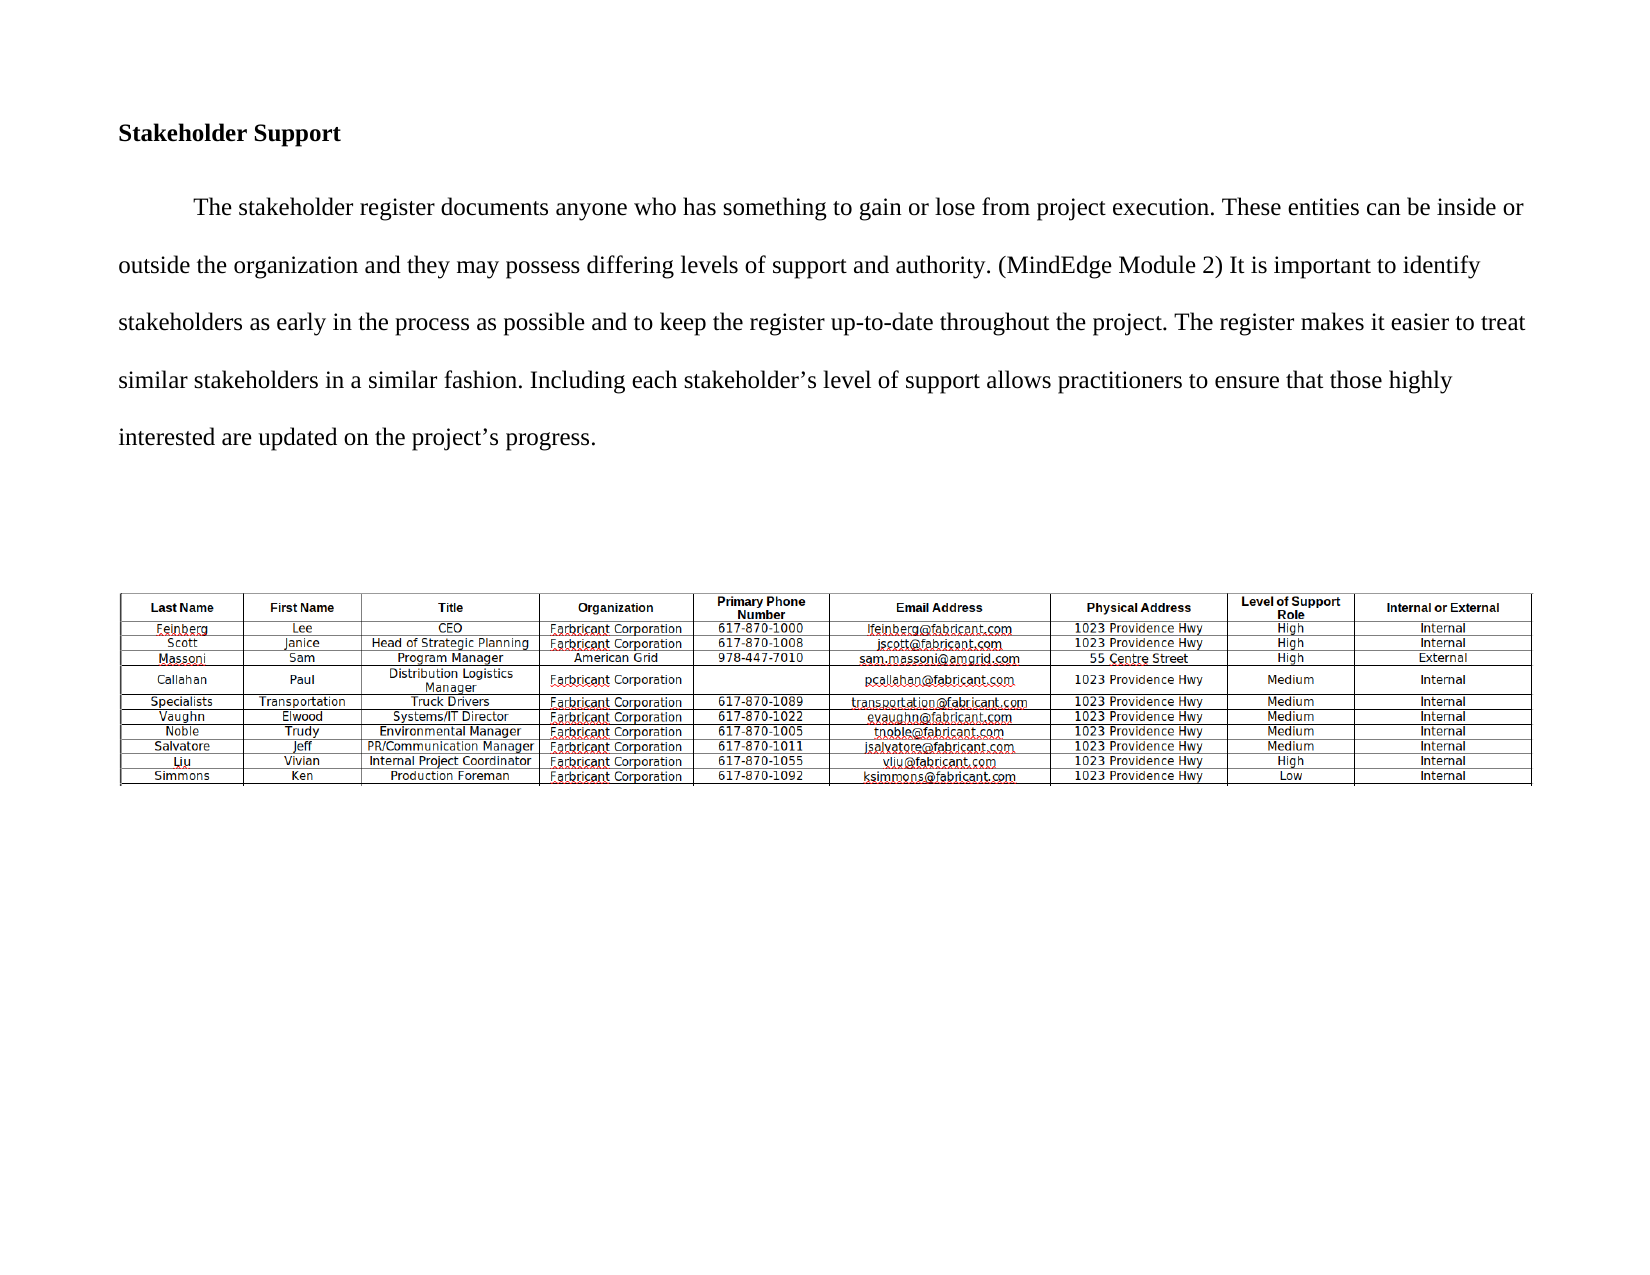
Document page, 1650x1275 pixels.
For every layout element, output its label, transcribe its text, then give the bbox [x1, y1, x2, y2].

text Stakeholder Support [118, 118, 1532, 147]
text The stakeholder register documents anyone who has something to gain or lose from project execution. These entities can be inside or outside the organization and they may possess differing levels of support and authority. (MindEdge Module 2) It is important to identify stakeholders as early in the process as possible and to keep the register up-to-date throughout the project. The register makes it easier to treat similar stakeholders in a similar fashion. Including each stakeholder’s level of support allows practitioners to ensure that those highly interested are updated on the project’s progress. [118, 192, 1532, 451]
picture [119, 593, 1534, 786]
